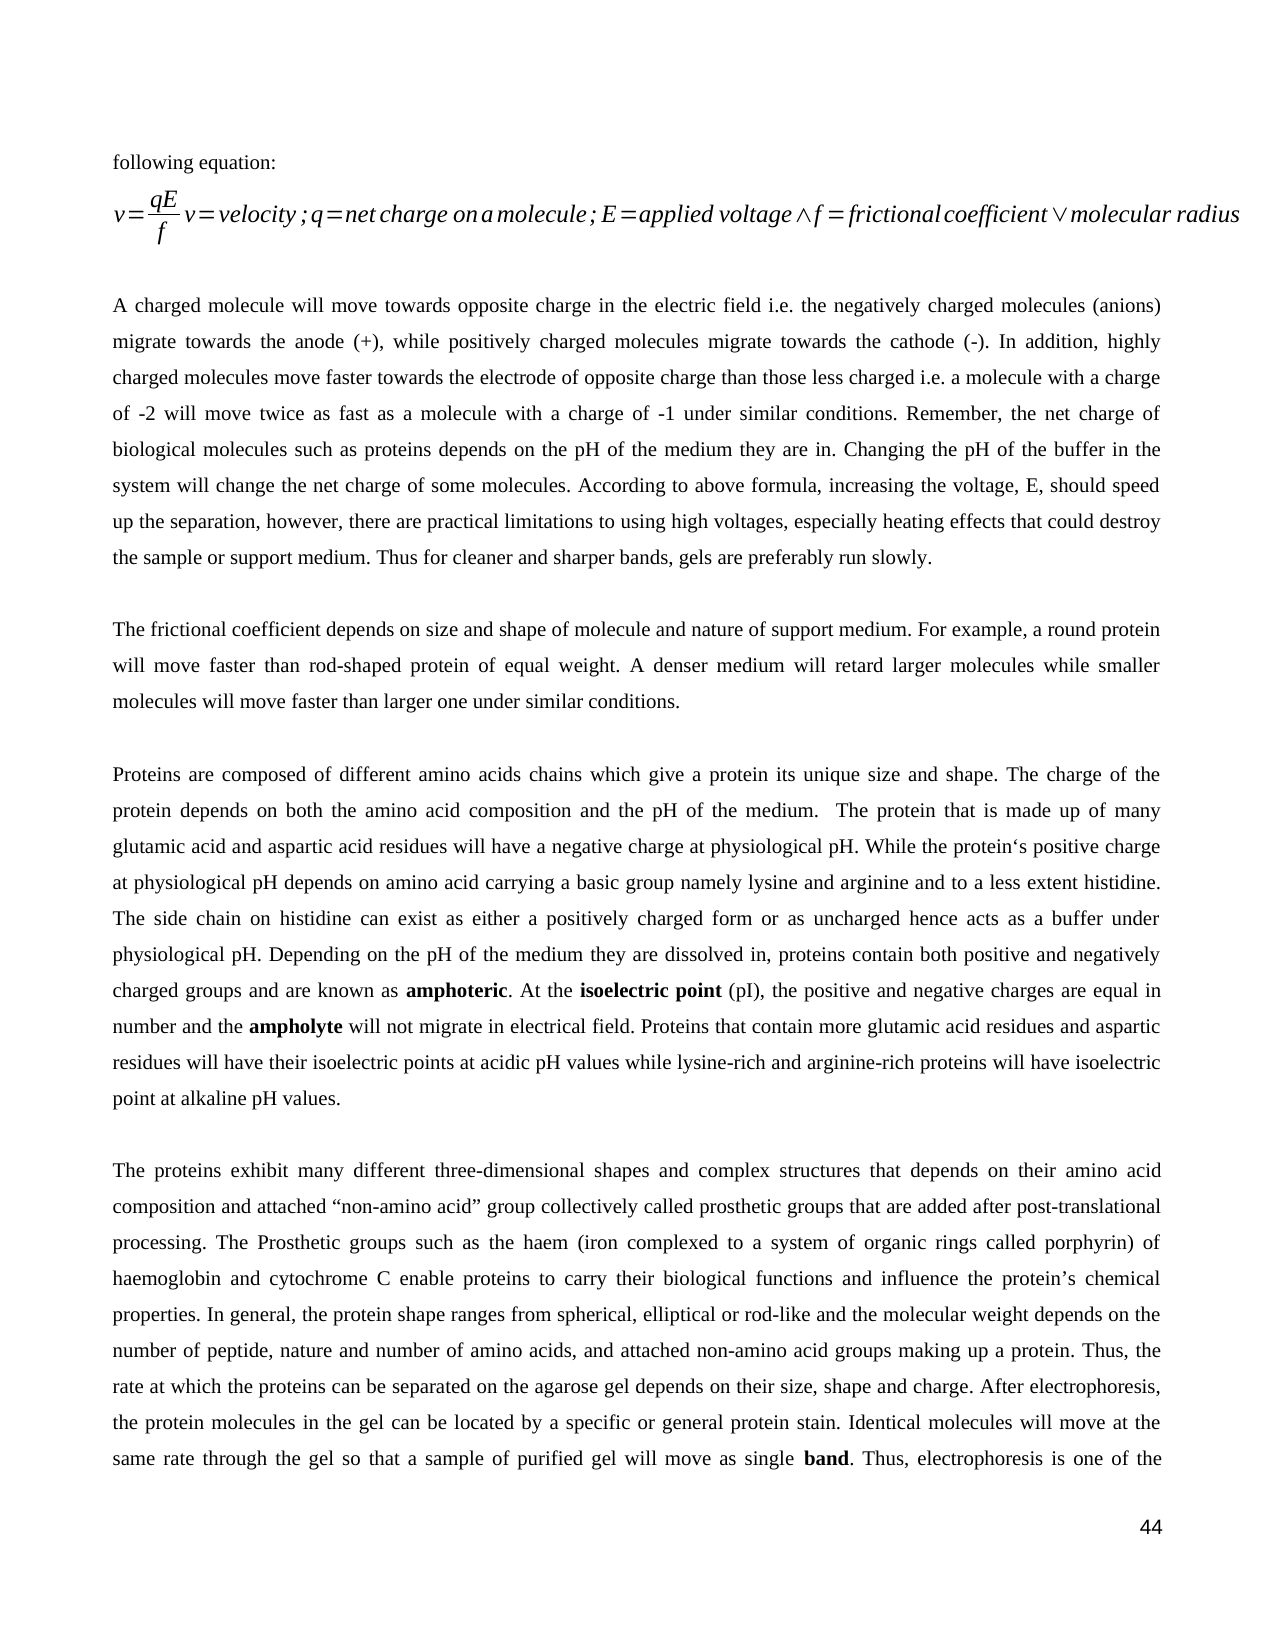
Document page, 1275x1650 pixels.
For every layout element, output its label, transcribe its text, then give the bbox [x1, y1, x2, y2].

text The proteins exhibit many different three-dimensional shapes and complex structures that depends on their amino acid composition and attached “non-amino acid” group collectively called prosthetic groups that are added after post-translational processing. The Prosthetic groups such as the haem (iron complexed to a system of organic rings called porphyrin) of haemoglobin and cytochrome C enable proteins to carry their biological functions and influence the protein’s chemical properties. In general, the protein shape ranges from spherical, elliptical or rod-like and the molecular weight depends on the number of peptide, nature and number of amino acids, and attached non-amino acid groups making up a protein. Thus, the rate at which the proteins can be separated on the agarose gel depends on their size, shape and charge. After electrophoresis, the protein molecules in the gel can be located by a specific or general protein stain. Identical molecules will move at the same rate through the gel so that a sample of purified gel will move as single band. Thus, electrophoresis is one of the [112, 1158, 1162, 1470]
text A charged molecule will move towards opposite charge in the electric field i.e. the negatively charged molecules (anions) migrate towards the anode (+), while positively charged molecules migrate towards the cathode (-). In addition, highly charged molecules move faster towards the electrode of opposite charge than those less charged i.e. a molecule with a charge of -2 will move twice as fast as a molecule with a charge of -1 under similar conditions. Remember, the net charge of biological molecules such as proteins depends on the pH of the medium they are in. Changing the pH of the buffer in the system will change the net charge of some molecules. According to above formula, increasing the voltage, E, should speed up the separation, however, there are practical limitations to using high voltages, especially heating effects that could destroy the sample or support medium. Thus for cleaner and sharper bands, gels are preferably run slowly. [112, 293, 1162, 569]
text Proteins are composed of different amino acids chains which give a protein its unique size and shape. The charge of the protein depends on both the amino acid composition and the pH of the medium. The protein that is made up of many glutamic acid and aspartic acid residues will have a negative charge at physiological pH. While the protein‘s positive charge at physiological pH depends on amino acid carrying a basic group namely lysine and arginine and to a less extent histidine. The side chain on histidine can exist as either a positively charged form or as uncharged hence acts as a buffer under physiological pH. Depending on the pH of the medium they are dissolved in, proteins contain both positive and negatively charged groups and are known as amphoteric. At the isoelectric point (pI), the positive and negative charges are equal in number and the ampholyte will not migrate in electrical field. Proteins that contain more glutamic acid residues and aspartic residues will have their isoelectric points at acidic pH values while lysine-rich and arginine-rich proteins will have isoelectric point at alkaline pH values. [112, 762, 1162, 1110]
text The frictional coefficient depends on size and shape of molecule and nature of support medium. For example, a round protein will move faster than rod-shaped protein of equal weight. A denser medium will retard larger molecules while smaller molecules will move faster than larger one under similar conditions. [112, 617, 1162, 713]
text following equation: [112, 150, 1162, 174]
